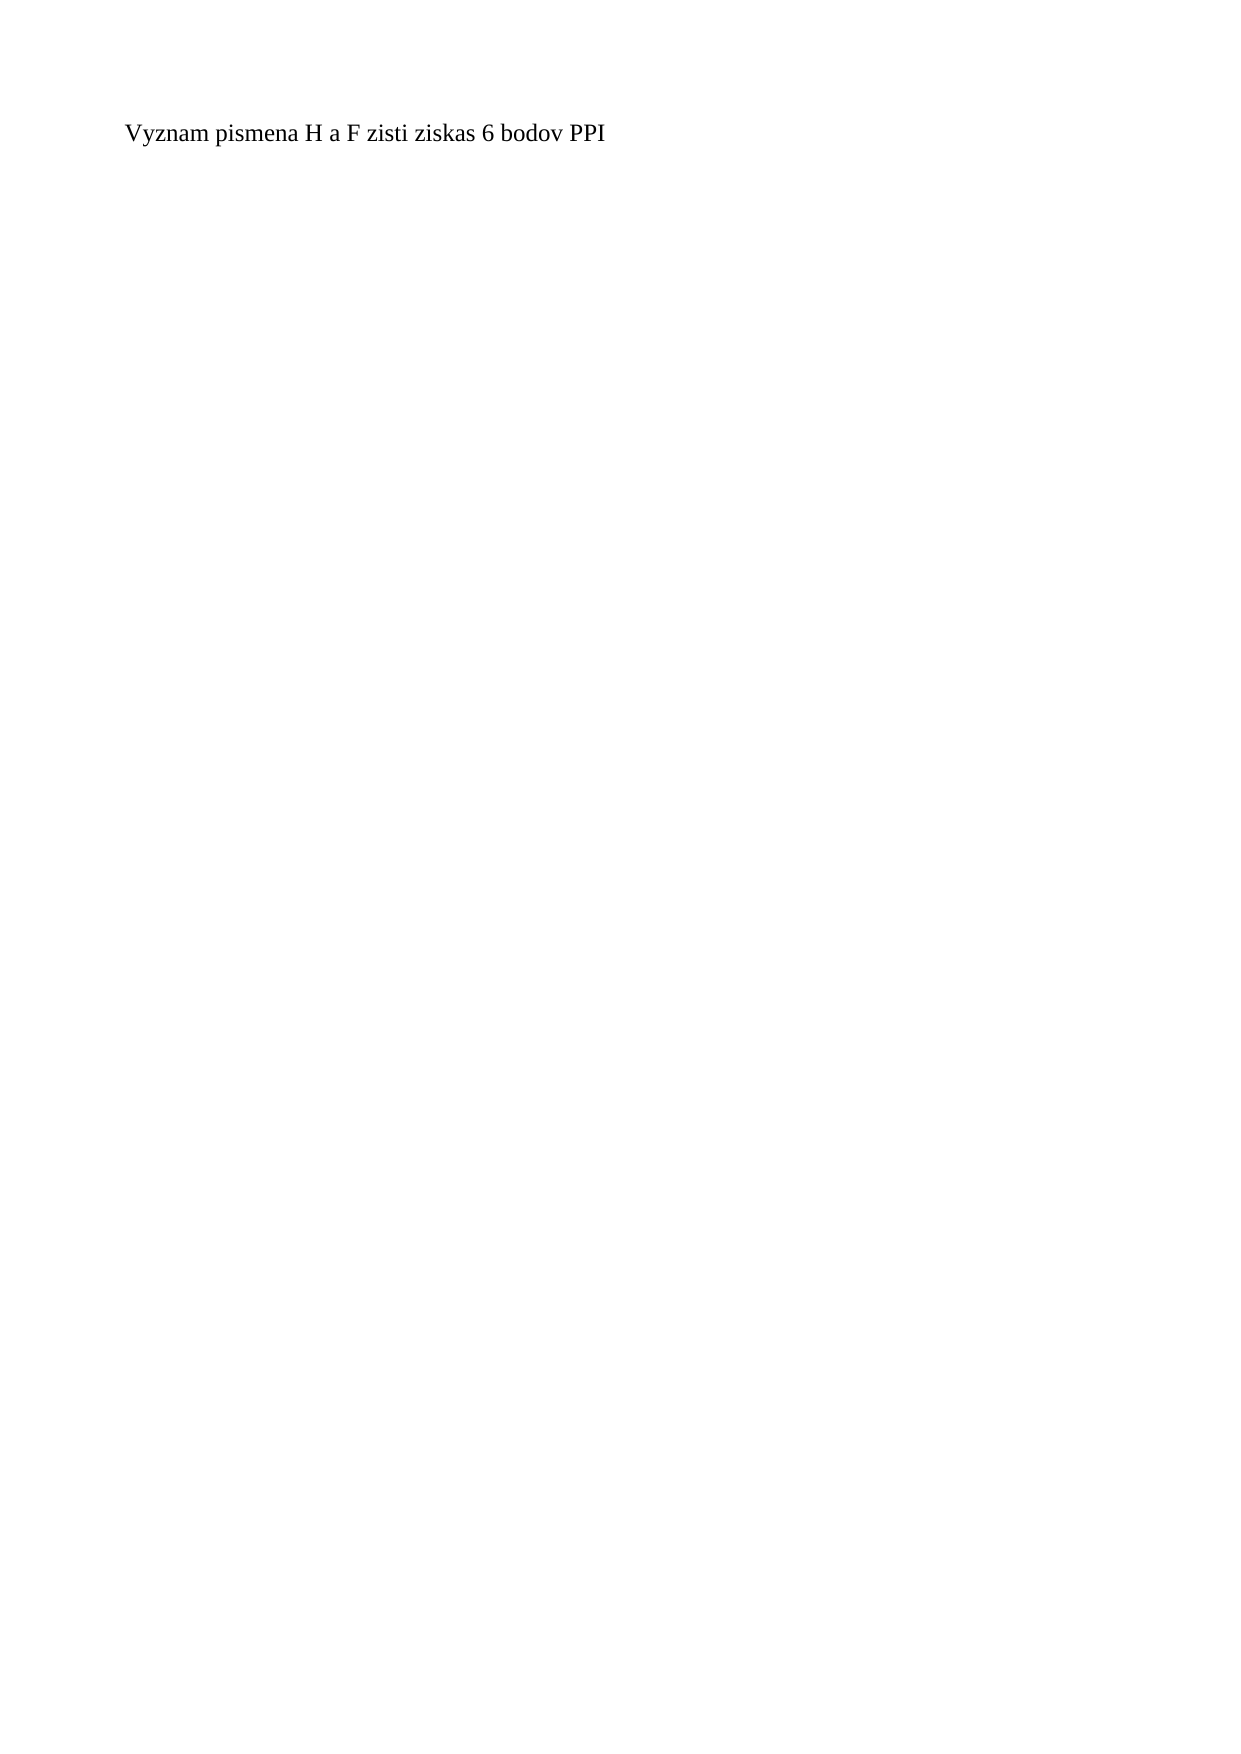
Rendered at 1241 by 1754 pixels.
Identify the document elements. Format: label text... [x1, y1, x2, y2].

text Vyznam pismena H a F zisti ziskas 6 bodov PPI [118, 118, 1122, 147]
